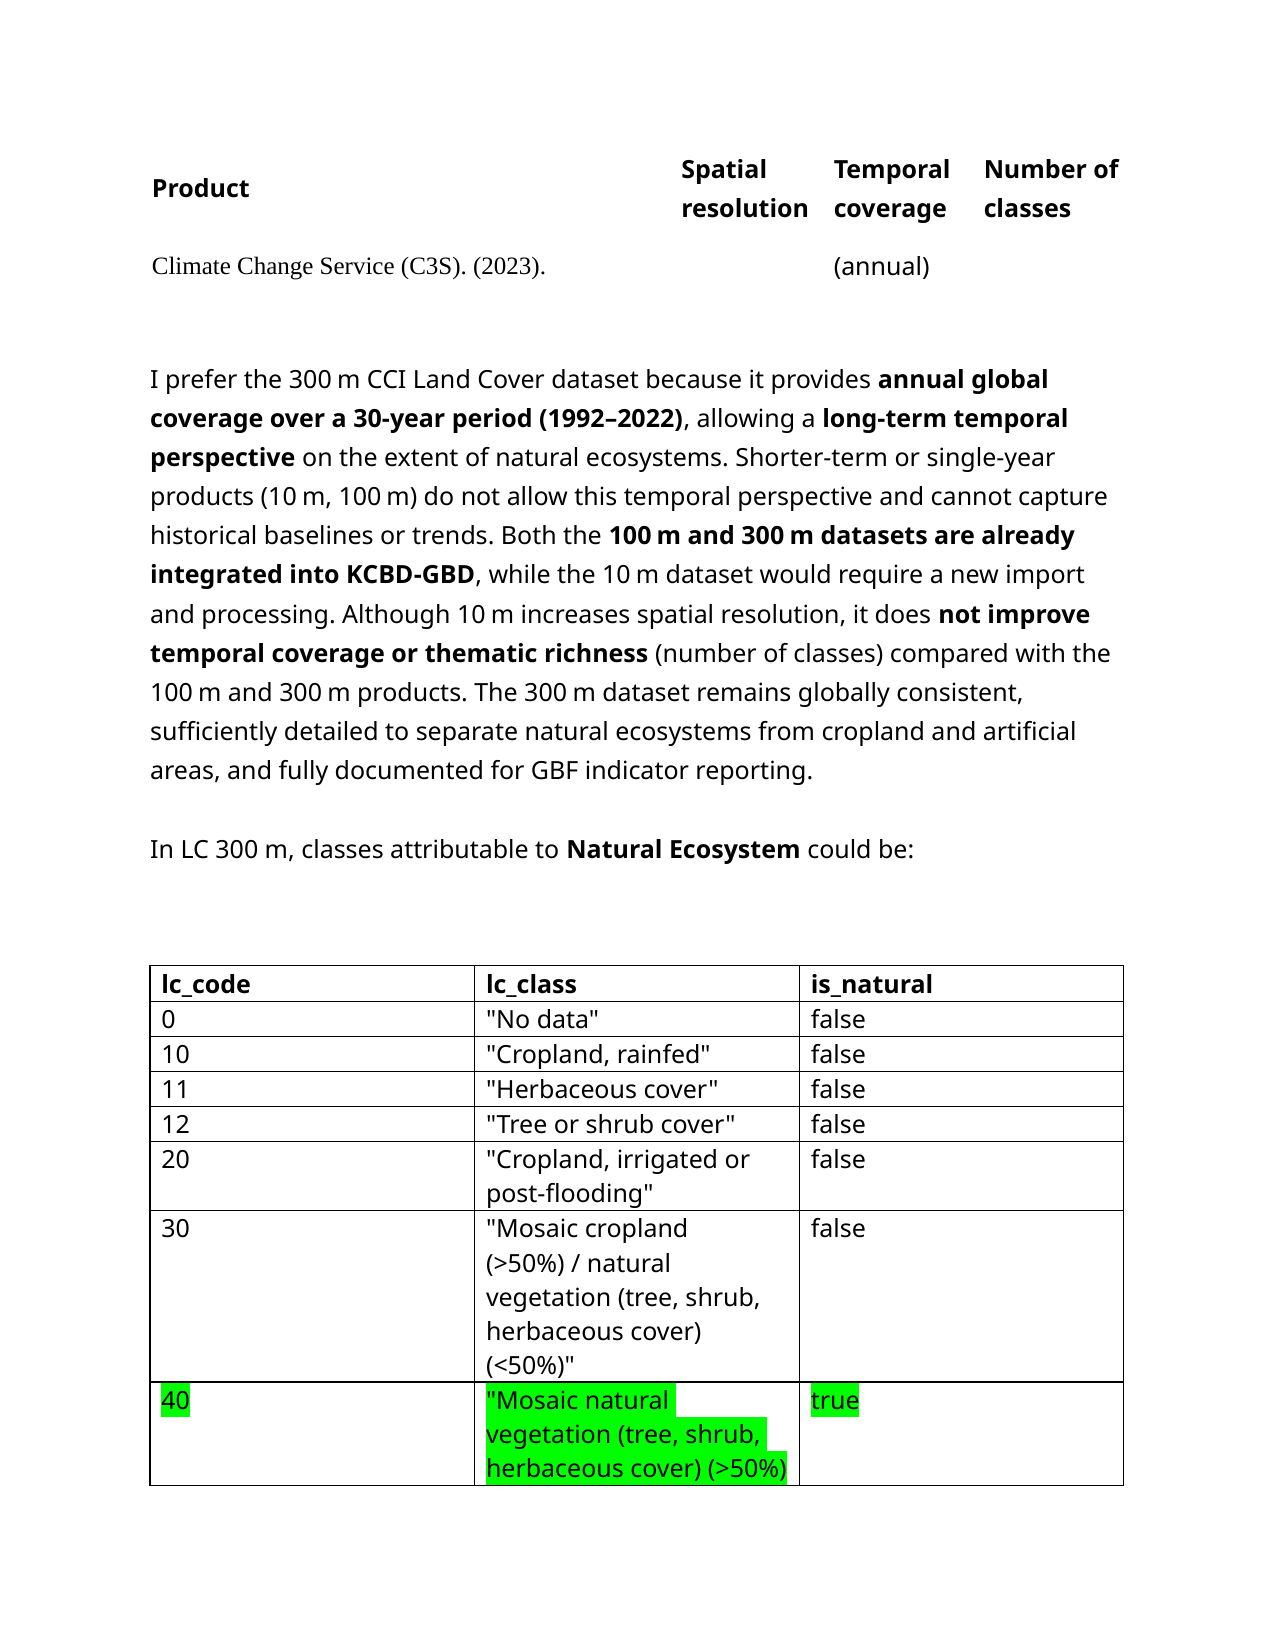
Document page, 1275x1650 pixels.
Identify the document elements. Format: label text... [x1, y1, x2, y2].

table_header lc_code [151, 966, 474, 1001]
table_header Temporal coverage [832, 150, 982, 247]
table_cell "Cropland, irrigated or post-flooding" [475, 1142, 799, 1210]
table_cell [982, 247, 1125, 305]
table_cell false [800, 1072, 1123, 1106]
table_cell 11 [151, 1072, 474, 1106]
table_header lc_class [475, 966, 799, 1001]
table_cell 20 [151, 1142, 474, 1210]
table_header Number of classes [982, 150, 1125, 247]
table_cell false [800, 1107, 1123, 1141]
table_cell false [800, 1211, 1123, 1381]
table_cell "No data" [475, 1002, 799, 1036]
text I prefer the 300 m CCI Land Cover dataset because it provides annual global coverage over a 30-year period (1992–2022), allowing a long-term temporal perspective on the extent of natural ecosystems. Shorter-term or single-year products (10 m, 100 m) do not allow this temporal perspective and cannot capture historical baselines or trends. Both the 100 m and 300 m datasets are already integrated into KCBD‑GBD, while the 10 m dataset would require a new import and processing. Although 10 m increases spatial resolution, it does not improve temporal coverage or thematic richness (number of classes) compared with the 100 m and 300 m products. The 300 m dataset remains globally consistent, sufficiently detailed to separate natural ecosystems from cropland and artificial areas, and fully documented for GBF indicator reporting. In LC 300 m, classes attributable to Natural Ecosystem could be: [150, 361, 1125, 944]
table_cell false [800, 1142, 1123, 1210]
table_cell 12 [151, 1107, 474, 1141]
table_cell 30 [151, 1211, 474, 1381]
table_cell 0 [151, 1002, 474, 1036]
table_header Spatial resolution [679, 150, 832, 247]
table_cell [679, 247, 832, 305]
table_cell 40 [151, 1383, 474, 1485]
table_cell Climate Change Service (C3S). (2023). [150, 247, 679, 305]
table_cell "Cropland, rainfed" [475, 1037, 799, 1071]
table_cell "Mosaic natural vegetation (tree, shrub, herbaceous cover) (>50%) [475, 1383, 799, 1485]
table_cell "Mosaic cropland (>50%) / natural vegetation (tree, shrub, herbaceous cover) (<50%)" [475, 1211, 799, 1381]
table_cell 10 [151, 1037, 474, 1071]
table_cell "Herbaceous cover" [475, 1072, 799, 1106]
table_header Product [150, 150, 679, 247]
table_cell false [800, 1002, 1123, 1036]
table_cell "Tree or shrub cover" [475, 1107, 799, 1141]
table_cell false [800, 1037, 1123, 1071]
table_header is_natural [800, 966, 1123, 1001]
table_cell true [800, 1383, 1123, 1485]
table_cell (annual) [832, 247, 982, 305]
